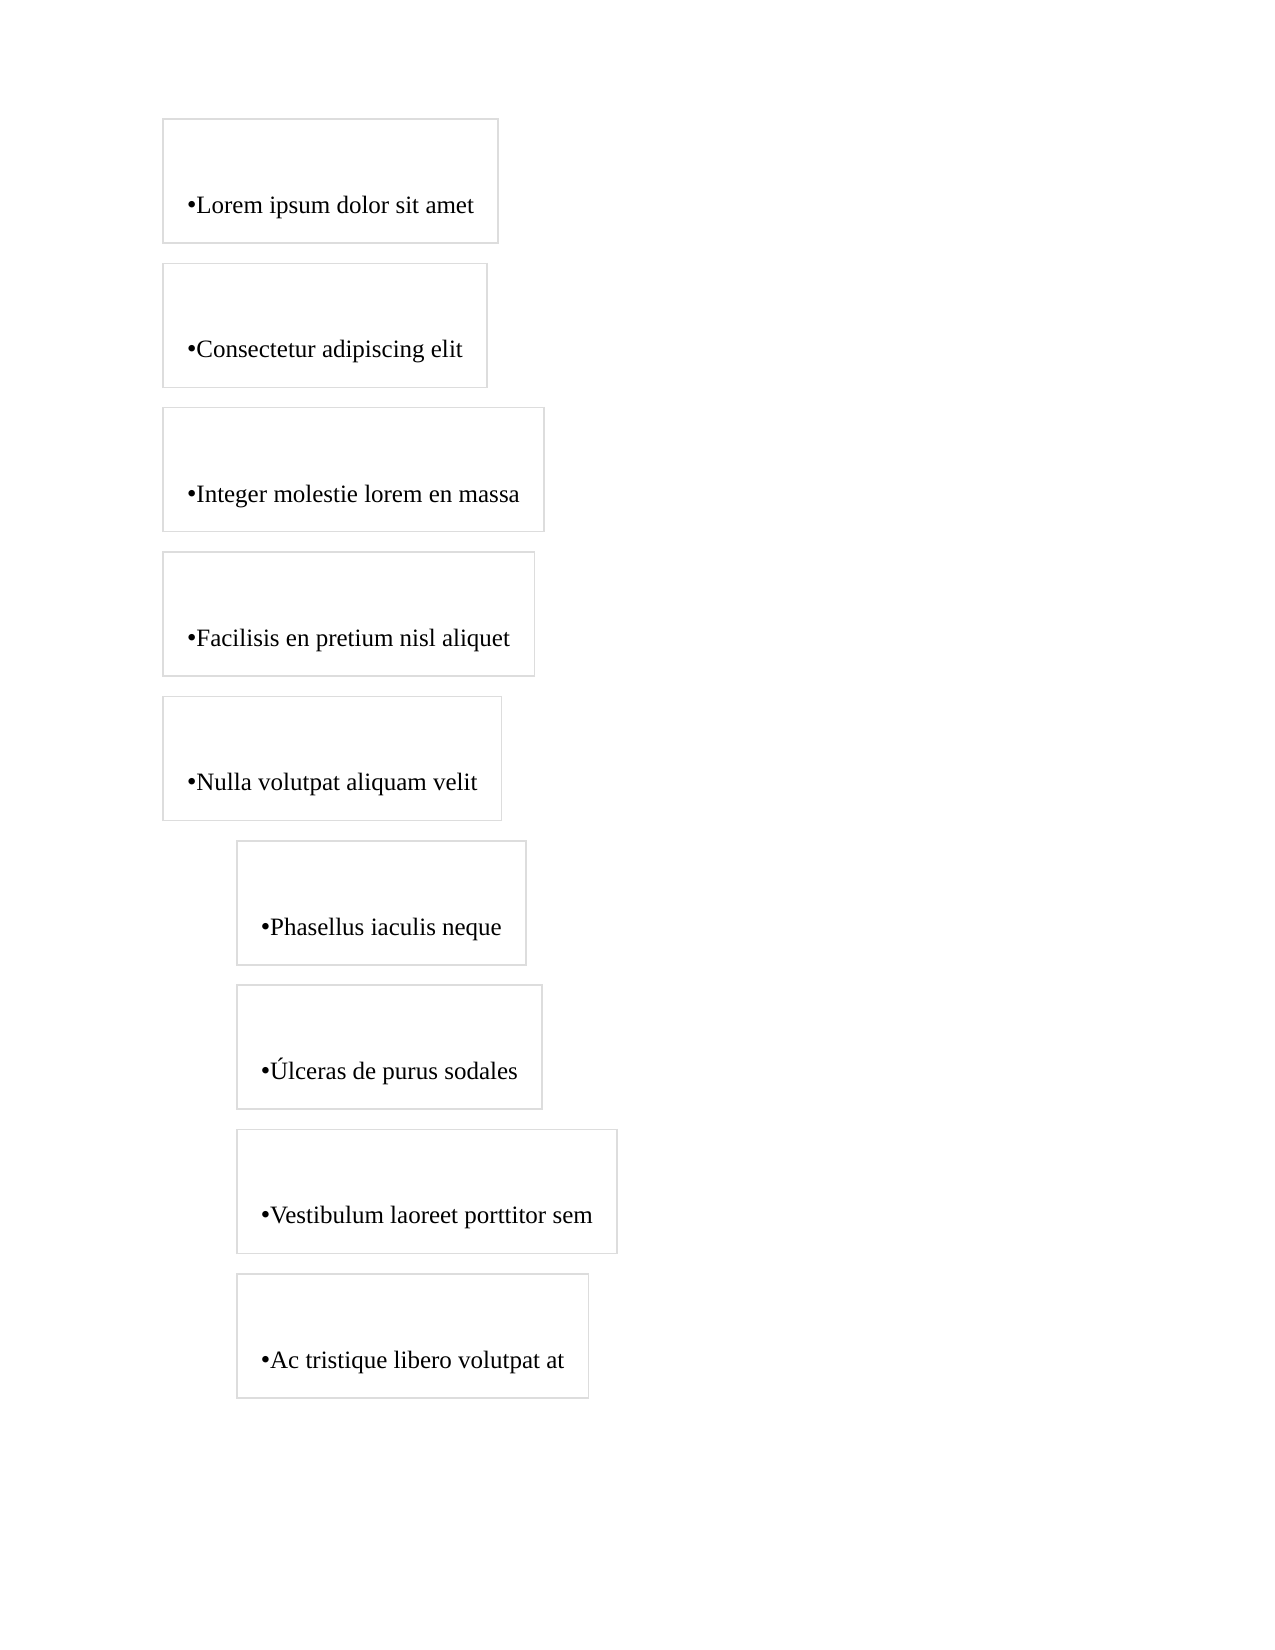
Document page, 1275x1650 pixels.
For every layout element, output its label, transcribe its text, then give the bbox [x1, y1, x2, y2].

list Consectetur adipiscing elit [164, 264, 486, 387]
list Lorem ipsum dolor sit amet [164, 120, 497, 242]
list [618, 1129, 1157, 1254]
list Ac tristique libero volutpat at [238, 1275, 588, 1397]
list [545, 407, 1157, 532]
list Úlceras de purus sodales [238, 986, 541, 1108]
list Facilisis en pretium nisl aliquet [164, 553, 534, 675]
list Phasellus iaculis neque [238, 842, 525, 964]
list [527, 840, 1157, 966]
list [499, 118, 1157, 244]
list [488, 262, 1157, 388]
list [543, 984, 1157, 1110]
list [502, 696, 1157, 821]
list Vestibulum laoreet porttitor sem [238, 1130, 616, 1253]
list Nulla volutpat aliquam velit [164, 697, 501, 820]
list [535, 551, 1157, 677]
list [589, 1273, 1157, 1399]
list Integer molestie lorem en massa [164, 408, 543, 531]
